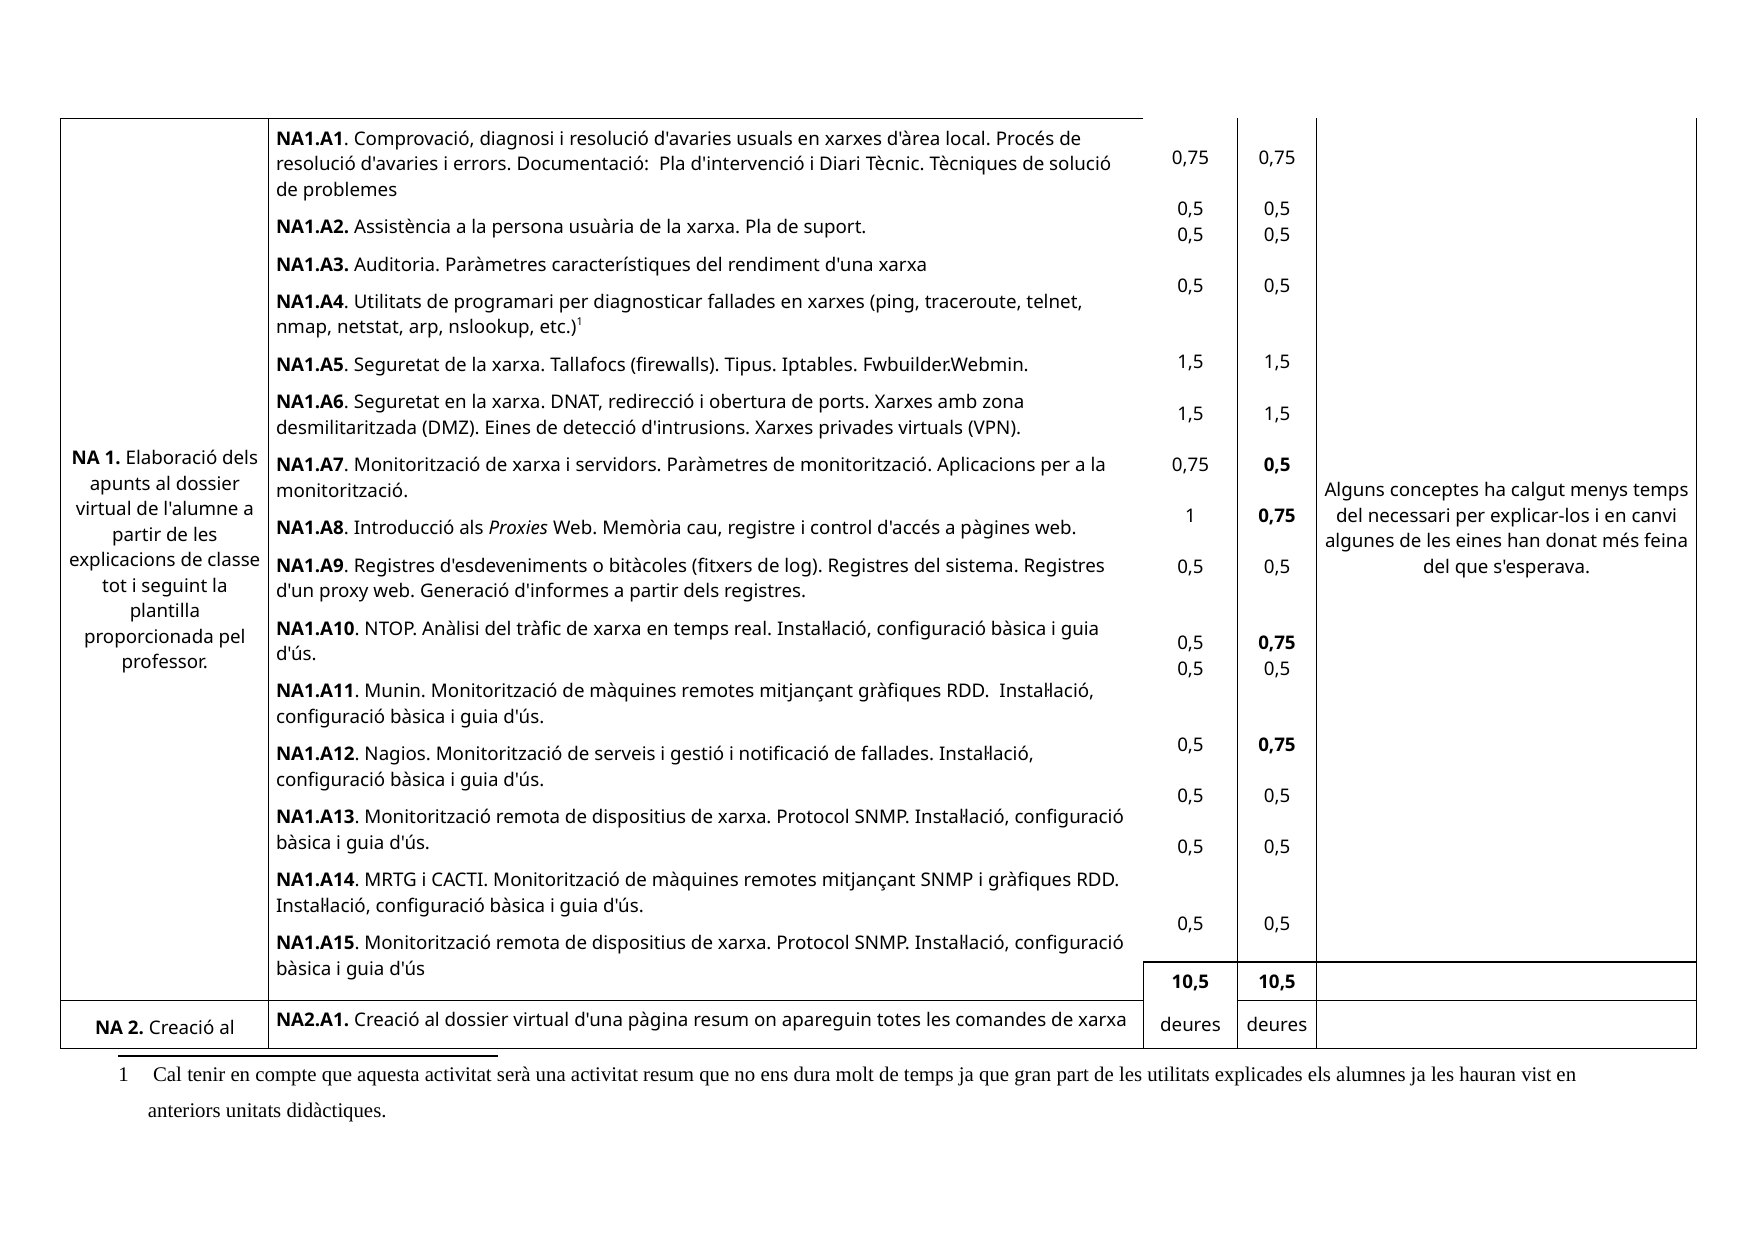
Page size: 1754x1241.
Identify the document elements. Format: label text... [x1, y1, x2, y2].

table_cell [1317, 963, 1696, 1000]
table_header 0,75 0,5 0,5 0,5 1,5 1,5 0,5 0,75 0,5 0,75 0,5 0,75 0,5 0,5 0,5 [1238, 118, 1316, 961]
table_cell NA2.A1. Creació al dossier virtual d'una pàgina resum on apareguin totes les comandes de xarxa [269, 1001, 1143, 1048]
table_header 0,75 0,5 0,5 0,5 1,5 1,5 0,75 1 0,5 0,5 0,5 0,5 0,5 0,5 0,5 [1143, 118, 1237, 961]
table_cell 10,5 [1238, 963, 1316, 1000]
table_cell deures [1144, 1000, 1237, 1048]
table_cell deures [1238, 1001, 1316, 1048]
table_header Alguns conceptes ha calgut menys temps del necessari per explicar-los i en canvi algunes de les eines han donat més feina del que s'esperava. [1317, 118, 1696, 961]
table_cell NA 2. Creació al [61, 1001, 268, 1048]
table_cell NA1.A1. Comprovació, diagnosi i resolució d'avaries usuals en xarxes d'àrea local. Procés de resolució d'avaries i errors. Documentació: Pla d'intervenció i Diari Tècnic. Tècniques de solució de problemes NA1.A2. Assistència a la persona usuària de la xarxa. Pla de suport. NA1.A3. Auditoria. Paràmetres característiques del rendiment d'una xarxa NA1.A4. Utilitats de programari per diagnosticar fallades en xarxes (ping, traceroute, telnet, nmap, netstat, arp, nslookup, etc.) NA1.A5. Seguretat de la xarxa. Tallafocs (firewalls). Tipus. Iptables. Fwbuilder.Webmin. NA1.A6. Seguretat en la xarxa. DNAT, redirecció i obertura de ports. Xarxes amb zona desmilitaritzada (DMZ). Eines de detecció d'intrusions. Xarxes privades virtuals (VPN). NA1.A7. Monitorització de xarxa i servidors. Paràmetres de monitorització. Aplicacions per a la monitorització. NA1.A8. Introducció als Proxies Web. Memòria cau, registre i control d'accés a pàgines web. NA1.A9. Registres d'esdeveniments o bitàcoles (fitxers de log). Registres del sistema. Registres d'un proxy web. Generació d'informes a partir dels registres. NA1.A10. NTOP. Anàlisi del tràfic de xarxa en temps real. Instal·lació, configuració bàsica i guia d'ús. NA1.A11. Munin. Monitorització de màquines remotes mitjançant gràfiques RDD. Instal·lació, configuració bàsica i guia d'ús. NA1.A12. Nagios. Monitorització de serveis i gestió i notificació de fallades. Instal·lació, configuració bàsica i guia d'ús. NA1.A13. Monitorització remota de dispositius de xarxa. Protocol SNMP. Instal·lació, configuració bàsica i guia d'ús. NA1.A14. MRTG i CACTI. Monitorització de màquines remotes mitjançant SNMP i gràfiques RDD. Instal·lació, configuració bàsica i guia d'ús. NA1.A15. Monitorització remota de dispositius de xarxa. Protocol SNMP. Instal·lació, configuració bàsica i guia d'ús [269, 119, 1143, 1000]
table_cell 10,5 [1144, 963, 1237, 1000]
table_cell [1317, 1001, 1696, 1048]
table_cell NA 1. Elaboració dels apunts al dossier virtual de l'alumne a partir de les explicacions de classe tot i seguint la plantilla proporcionada pel professor. [61, 119, 268, 1000]
